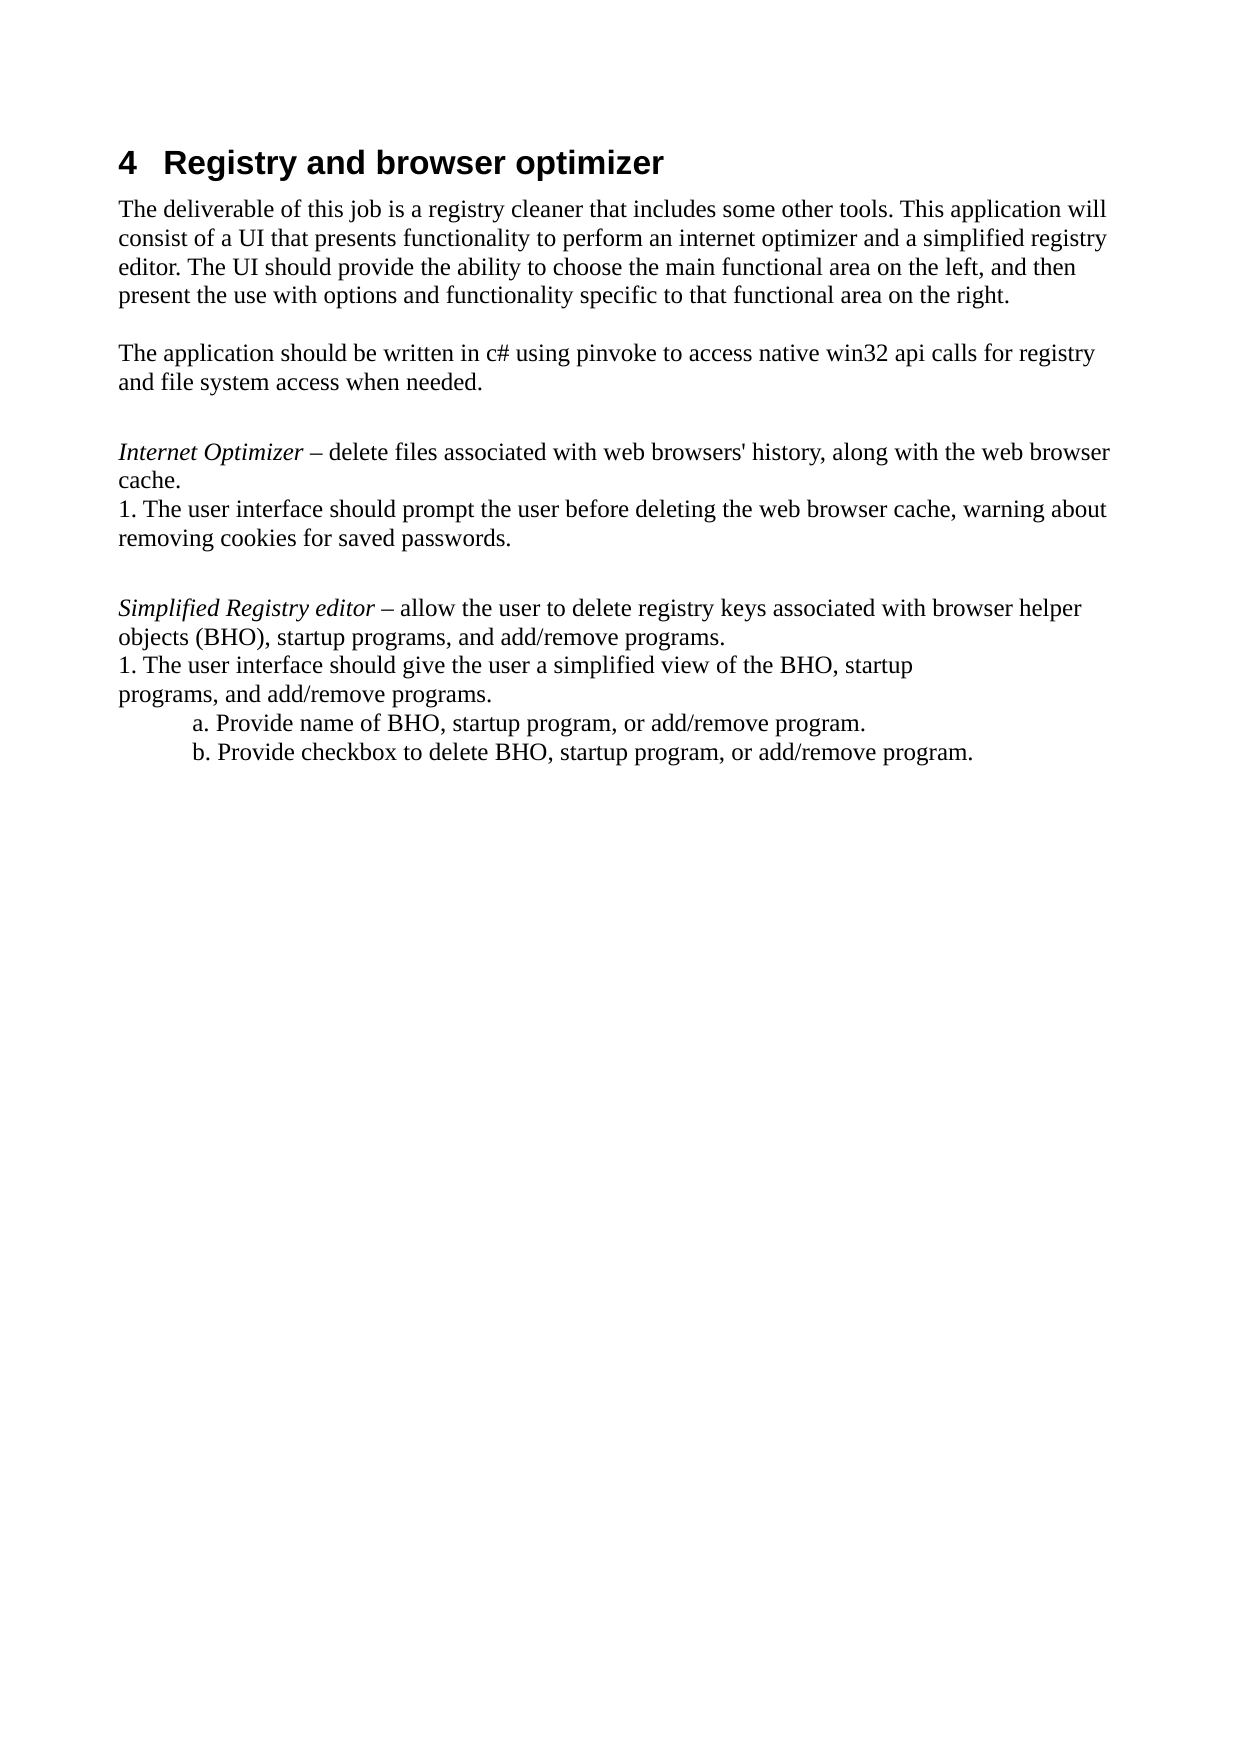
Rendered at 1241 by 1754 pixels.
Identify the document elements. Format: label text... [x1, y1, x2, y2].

text Simplified Registry editor – allow the user to delete registry keys associated with browser helper objects (BHO), startup programs, and add/remove programs. 1. The user interface should give the user a simplified view of the BHO, startup programs, and add/remove programs. a. Provide name of BHO, startup program, or add/remove program. b. Provide checkbox to delete BHO, startup program, or add/remove program. [118, 593, 1122, 766]
text The deliverable of this job is a registry cleaner that includes some other tools. This application will consist of a UI that presents functionality to perform an internet optimizer and a simplified registry editor. The UI should provide the ability to choose the main functional area on the left, and then present the use with options and functionality specific to that functional area on the right. The application should be written in c# using pinvoke to access native win32 api calls for registry and file system access when needed. [118, 194, 1122, 424]
text Internet Optimizer – delete files associated with web browsers' history, along with the web browser cache. 1. The user interface should prompt the user before deleting the web browser cache, warning about removing cookies for saved passwords. [118, 437, 1122, 581]
subtitle Registry and browser optimizer [118, 143, 1122, 182]
